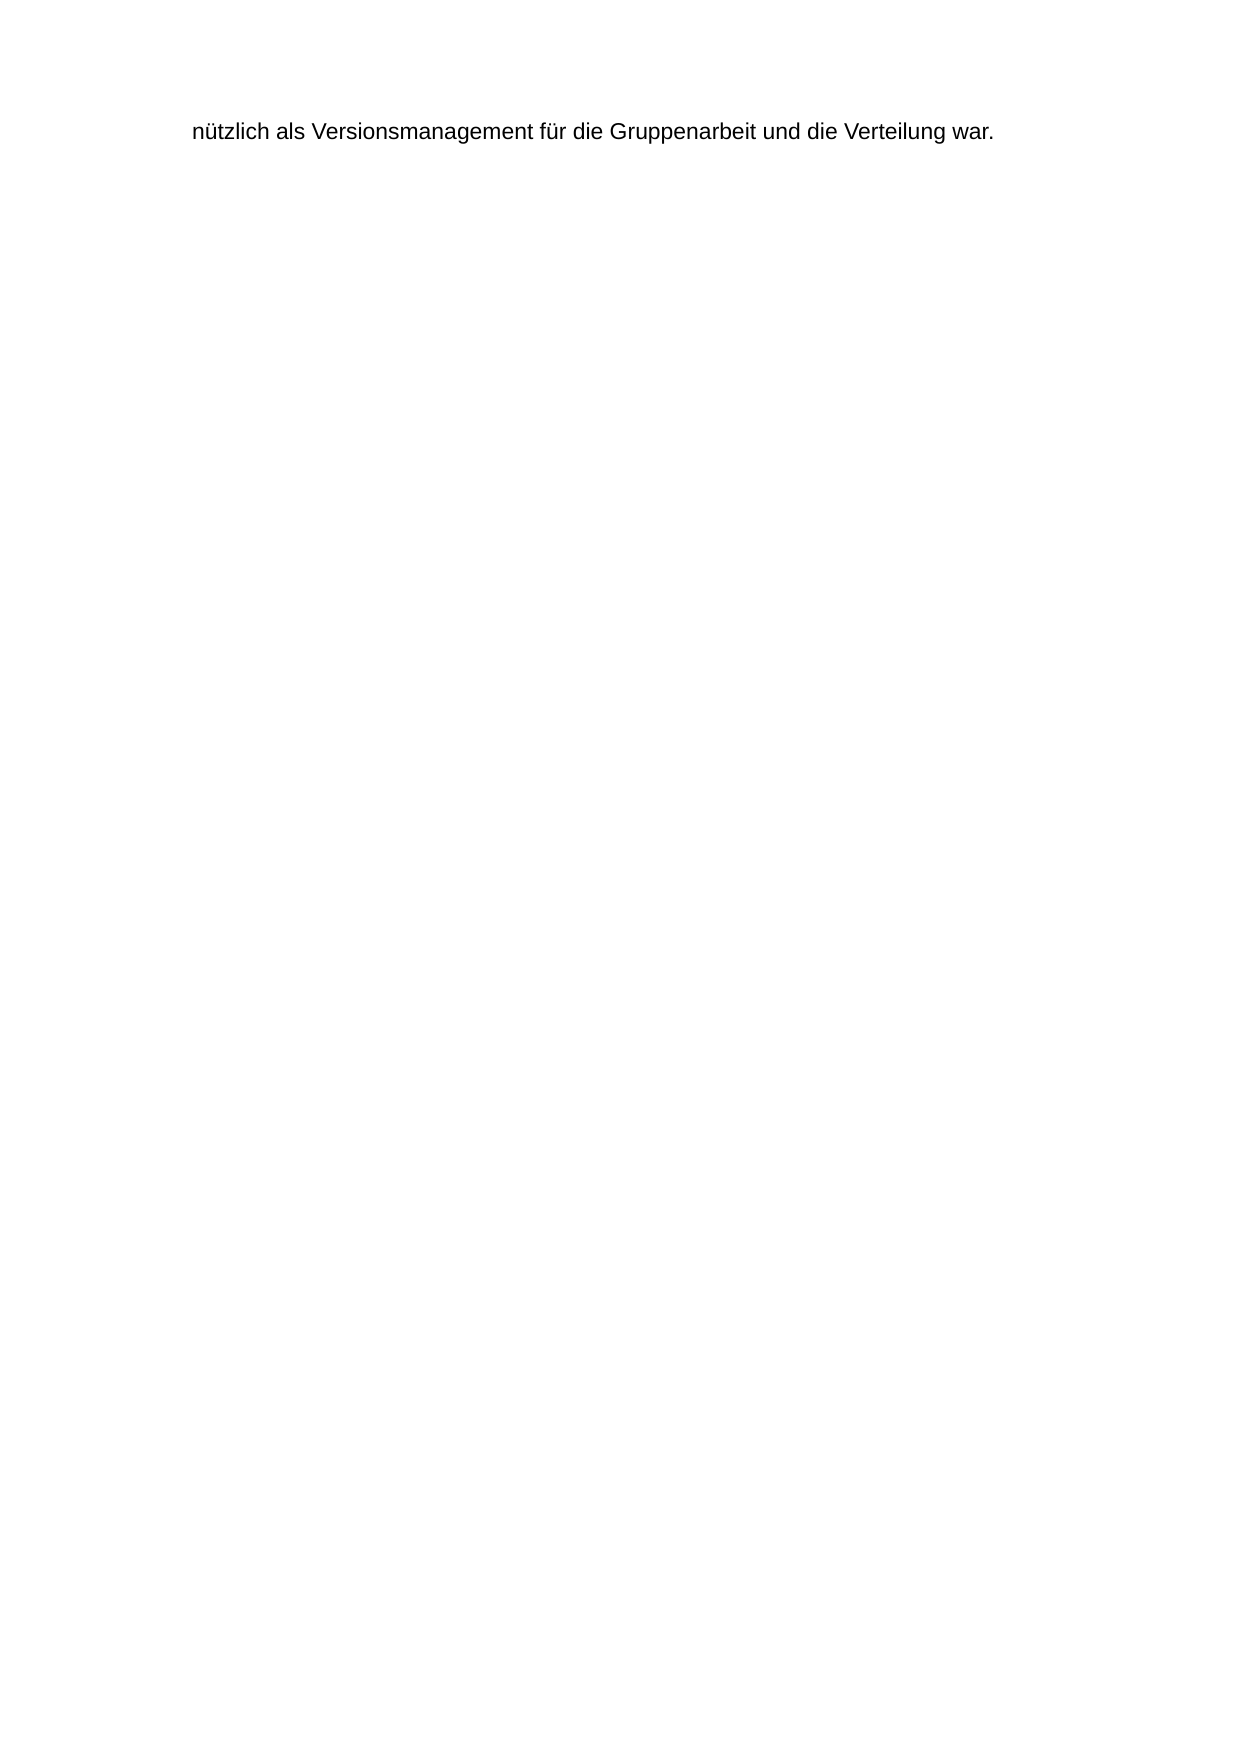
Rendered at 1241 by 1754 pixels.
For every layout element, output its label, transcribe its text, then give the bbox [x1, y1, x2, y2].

list nützlich als Versionsmanagement für die Gruppenarbeit und die Verteilung war. [162, 118, 1122, 144]
